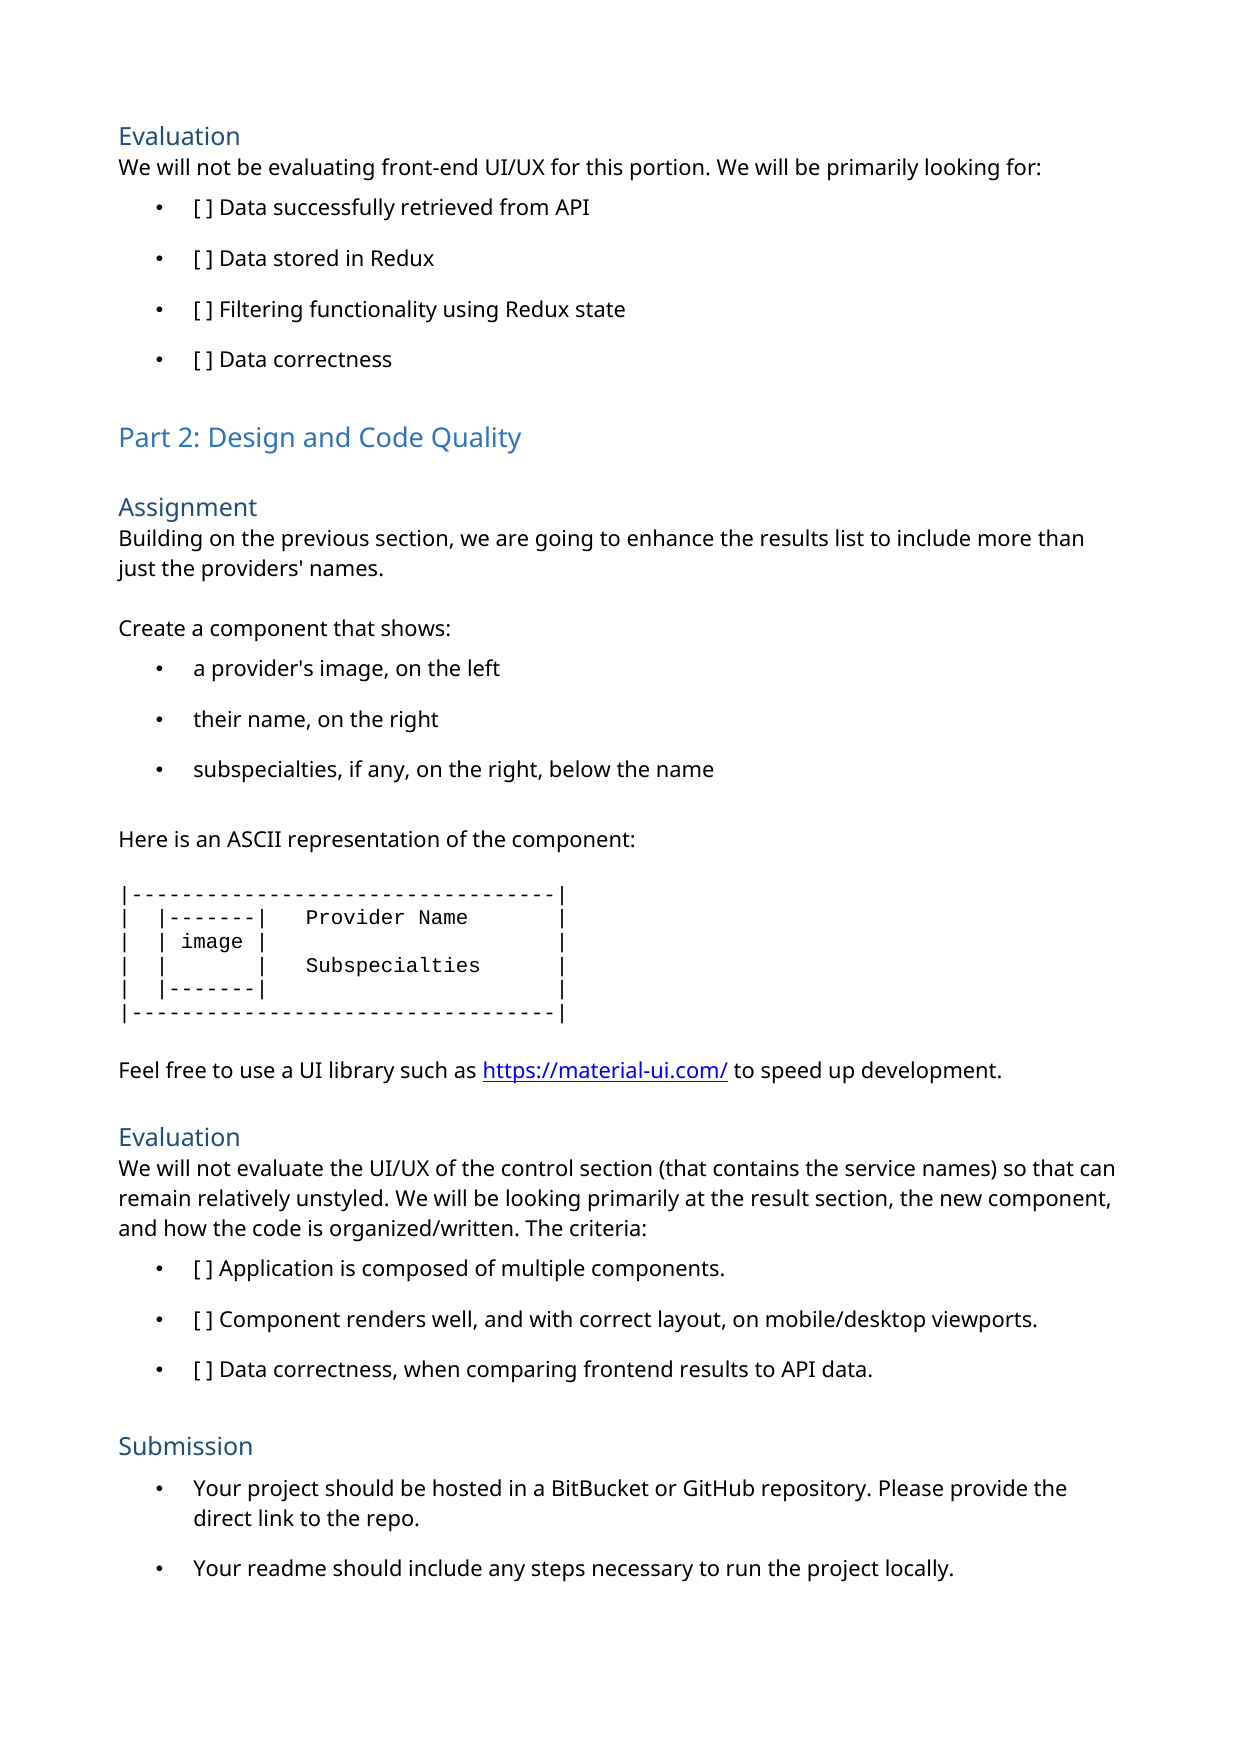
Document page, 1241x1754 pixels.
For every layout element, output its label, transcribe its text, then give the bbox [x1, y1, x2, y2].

list their name, on the right [156, 703, 1122, 733]
text Evaluation [118, 1119, 1122, 1153]
list [ ] Component renders well, and with correct layout, on mobile/desktop viewports. [156, 1304, 1122, 1333]
text |----------------------------------| [118, 884, 1122, 907]
text Evaluation [118, 118, 1122, 152]
list [ ] Data correctness, when comparing frontend results to API data. [156, 1354, 1122, 1384]
list Your readme should include any steps necessary to run the project locally. [156, 1553, 1122, 1583]
text We will not evaluate the UI/UX of the control section (that contains the service names) so that can remain relatively unstyled. We will be looking primarily at the result section, the new component, and how the code is organized/written. The criteria: [118, 1153, 1122, 1243]
text | |-------| Provider Name | [118, 907, 1122, 931]
text Create a component that shows: [118, 613, 1122, 642]
list [ ] Application is composed of multiple components. [156, 1253, 1122, 1283]
text | |-------| | [118, 978, 1122, 1002]
text We will not be evaluating front-end UI/UX for this portion. We will be primarily looking for: [118, 152, 1122, 182]
text Assignment [118, 489, 1122, 523]
list a provider's image, on the left [156, 653, 1122, 683]
text |----------------------------------| [118, 1002, 1122, 1026]
list [ ] Data stored in Redux [156, 243, 1122, 273]
list [ ] Data correctness [156, 344, 1122, 374]
list subspecialties, if any, on the right, below the name [156, 754, 1122, 784]
list [ ] Filtering functionality using Redux state [156, 294, 1122, 323]
text Part 2: Design and Code Quality [118, 418, 1122, 455]
text Building on the previous section, we are going to enhance the results list to include more than just the providers' names. [118, 523, 1122, 583]
list Your project should be hosted in a BitBucket or GitHub repository. Please provide the direct link to the repo. [156, 1473, 1122, 1532]
text Feel free to use a UI library such as https://material-ui.com/ to speed up development. [118, 1055, 1122, 1085]
list [ ] Data successfully retrieved from API [156, 192, 1122, 222]
text Submission [118, 1428, 1122, 1462]
text | | image | | [118, 931, 1122, 955]
text | | | Subspecialties | [118, 955, 1122, 978]
text Here is an ASCII representation of the component: [118, 824, 1122, 854]
